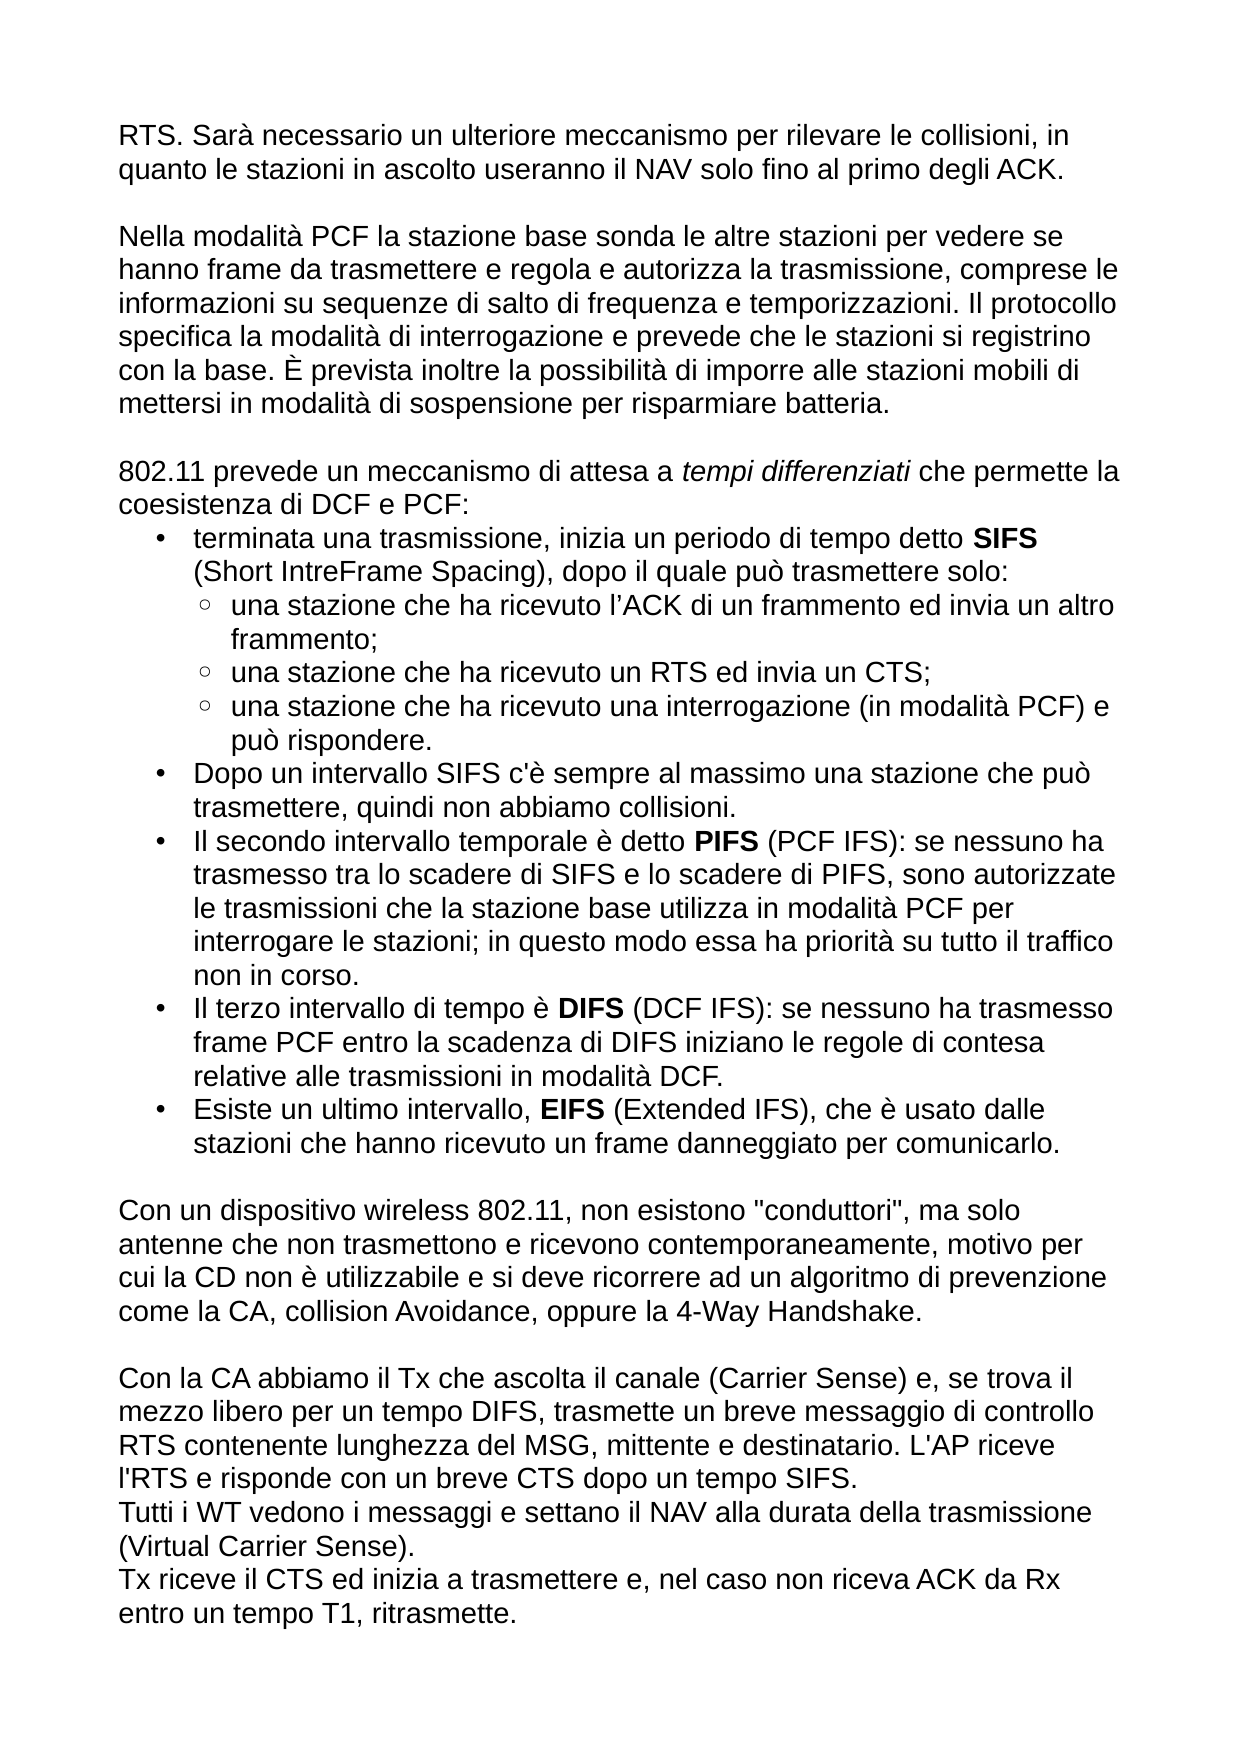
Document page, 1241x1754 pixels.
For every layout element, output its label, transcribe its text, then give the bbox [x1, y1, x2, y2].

text 802.11 prevede un meccanismo di attesa a tempi differenziati che permette la coesistenza di DCF e PCF: [118, 453, 1122, 521]
text Tx riceve il CTS ed inizia a trasmettere e, nel caso non riceva ACK da Rx entro un tempo T1, ritrasmette. [118, 1562, 1122, 1629]
text Con la CA abbiamo il Tx che ascolta il canale (Carrier Sense) e, se trova il mezzo libero per un tempo DIFS, trasmette un breve messaggio di controllo RTS contenente lunghezza del MSG, mittente e destinatario. L'AP riceve l'RTS e risponde con un breve CTS dopo un tempo SIFS. [118, 1361, 1122, 1495]
text Con un dispositivo wireless 802.11, non esistono "conduttori", ma solo antenne che non trasmettono e ricevono contemporaneamente, motivo per cui la CD non è utilizzabile e si deve ricorrere ad un algoritmo di prevenzione come la CA, collision Avoidance, oppure la 4-Way Handshake. [118, 1193, 1122, 1327]
list Dopo un intervallo SIFS c'è sempre al massimo una stazione che può trasmettere, quindi non abbiamo collisioni. [156, 756, 1122, 823]
list Esiste un ultimo intervallo, EIFS (Extended IFS), che è usato dalle stazioni che hanno ricevuto un frame danneggiato per comunicarlo. [156, 1092, 1122, 1159]
text Tutti i WT vedono i messaggi e settano il NAV alla durata della trasmissione (Virtual Carrier Sense). [118, 1495, 1122, 1562]
list Il terzo intervallo di tempo è DIFS (DCF IFS): se nessuno ha trasmesso frame PCF entro la scadenza di DIFS iniziano le regole di contesa relative alle trasmissioni in modalità DCF. [156, 991, 1122, 1092]
list una stazione che ha ricevuto un RTS ed invia un CTS; [193, 655, 1122, 689]
text RTS. Sarà necessario un ulteriore meccanismo per rilevare le collisioni, in quanto le stazioni in ascolto useranno il NAV solo fino al primo degli ACK. [118, 118, 1122, 185]
list terminata una trasmissione, inizia un periodo di tempo detto SIFS (Short IntreFrame Spacing), dopo il quale può trasmettere solo: [156, 521, 1122, 588]
list una stazione che ha ricevuto l’ACK di un frammento ed invia un altro frammento; [193, 588, 1122, 655]
list Il secondo intervallo temporale è detto PIFS (PCF IFS): se nessuno ha trasmesso tra lo scadere di SIFS e lo scadere di PIFS, sono autorizzate le trasmissioni che la stazione base utilizza in modalità PCF per interrogare le stazioni; in questo modo essa ha priorità su tutto il traffico non in corso. [156, 823, 1122, 991]
list una stazione che ha ricevuto una interrogazione (in modalità PCF) e può rispondere. [193, 689, 1122, 756]
text Nella modalità PCF la stazione base sonda le altre stazioni per vedere se hanno frame da trasmettere e regola e autorizza la trasmissione, comprese le informazioni su sequenze di salto di frequenza e temporizzazioni. Il protocollo specifica la modalità di interrogazione e prevede che le stazioni si registrino con la base. È prevista inoltre la possibilità di imporre alle stazioni mobili di mettersi in modalità di sospensione per risparmiare batteria. [118, 219, 1122, 420]
